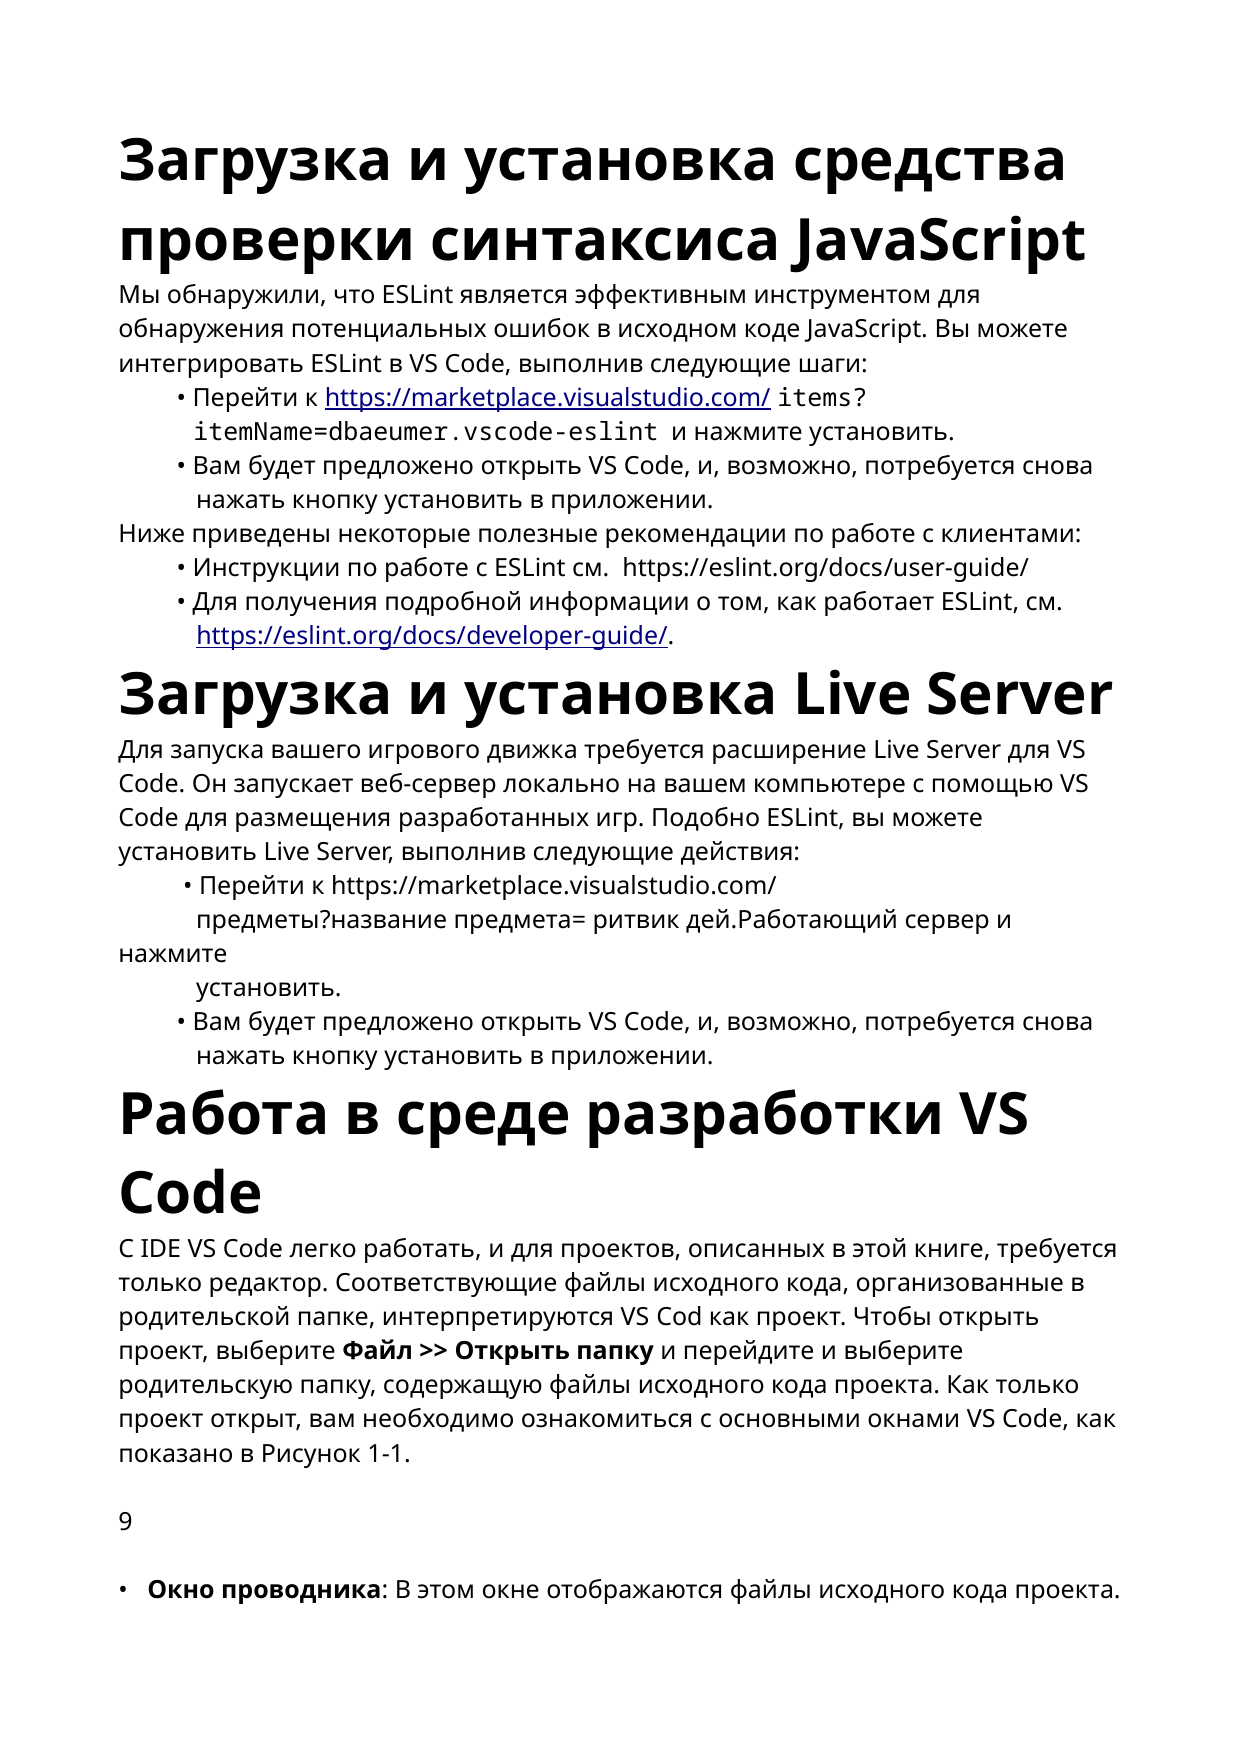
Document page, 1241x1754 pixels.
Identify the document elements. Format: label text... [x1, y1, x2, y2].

text Ниже приведены некоторые полезные рекомендации по работе с клиентами: [118, 516, 1122, 549]
text Загрузка и установка Live Server [118, 652, 1122, 731]
text Для запуска вашего игрового движка требуется расширение Live Server для VS Code. Он запускает веб-сервер локально на вашем компьютере с помощью VS Code для размещения разработанных игр. Подобно ESLint, вы можете установить Live Server, выполнив следующие действия: [118, 731, 1122, 867]
text предметы?название предмета= ритвик дей.Работающий сервер и нажмите [118, 902, 1122, 970]
text С IDE VS Code легко работать, и для проектов, описанных в этой книге, требуется только редактор. Соответствующие файлы исходного кода, организованные в родительской папке, интерпретируются VS Cod как проект. Чтобы открыть проект, выберите Файл >> Открыть папку и перейдите и выберите родительскую папку, содержащую файлы исходного кода проекта. Как только проект открыт, вам необходимо ознакомиться с основными окнами VS Code, как показано в Рисунок 1-1. [118, 1231, 1122, 1469]
text Загрузка и установка средства проверки синтаксиса JavaScript [118, 118, 1122, 277]
text нажать кнопку установить в приложении. [118, 481, 1122, 516]
text Работа в среде разработки VS Code [118, 1072, 1122, 1231]
text • Вам будет предложено открыть VS Code, и, возможно, потребуется снова [118, 1004, 1122, 1038]
text itemName=dbaeumer.vscode-eslint и нажмите установить. [118, 413, 1122, 447]
text нажать кнопку установить в приложении. [118, 1038, 1122, 1072]
text • Перейти к https://marketplace.visualstudio.com/ items? [118, 379, 1122, 413]
text • Инструкции по работе с ESLint см. https://eslint.org/docs/user-guide/ [118, 549, 1122, 584]
text • Перейти к https://marketplace.visualstudio.com/ [118, 867, 1122, 902]
text https://eslint.org/docs/developer-guide/. [118, 618, 1122, 652]
text • Окно проводника: В этом окне отображаются файлы исходного кода проекта. [118, 1571, 1122, 1606]
text • Вам будет предложено открыть VS Code, и, возможно, потребуется снова [118, 447, 1122, 481]
text • Для получения подробной информации о том, как работает ESLint, см. [118, 584, 1122, 618]
text Мы обнаружили, что ESLint является эффективным инструментом для обнаружения потенциальных ошибок в исходном коде JavaScript. Вы можете интегрировать ESLint в VS Code, выполнив следующие шаги: [118, 277, 1122, 379]
text установить. [118, 970, 1122, 1004]
text 9 [118, 1469, 1122, 1537]
